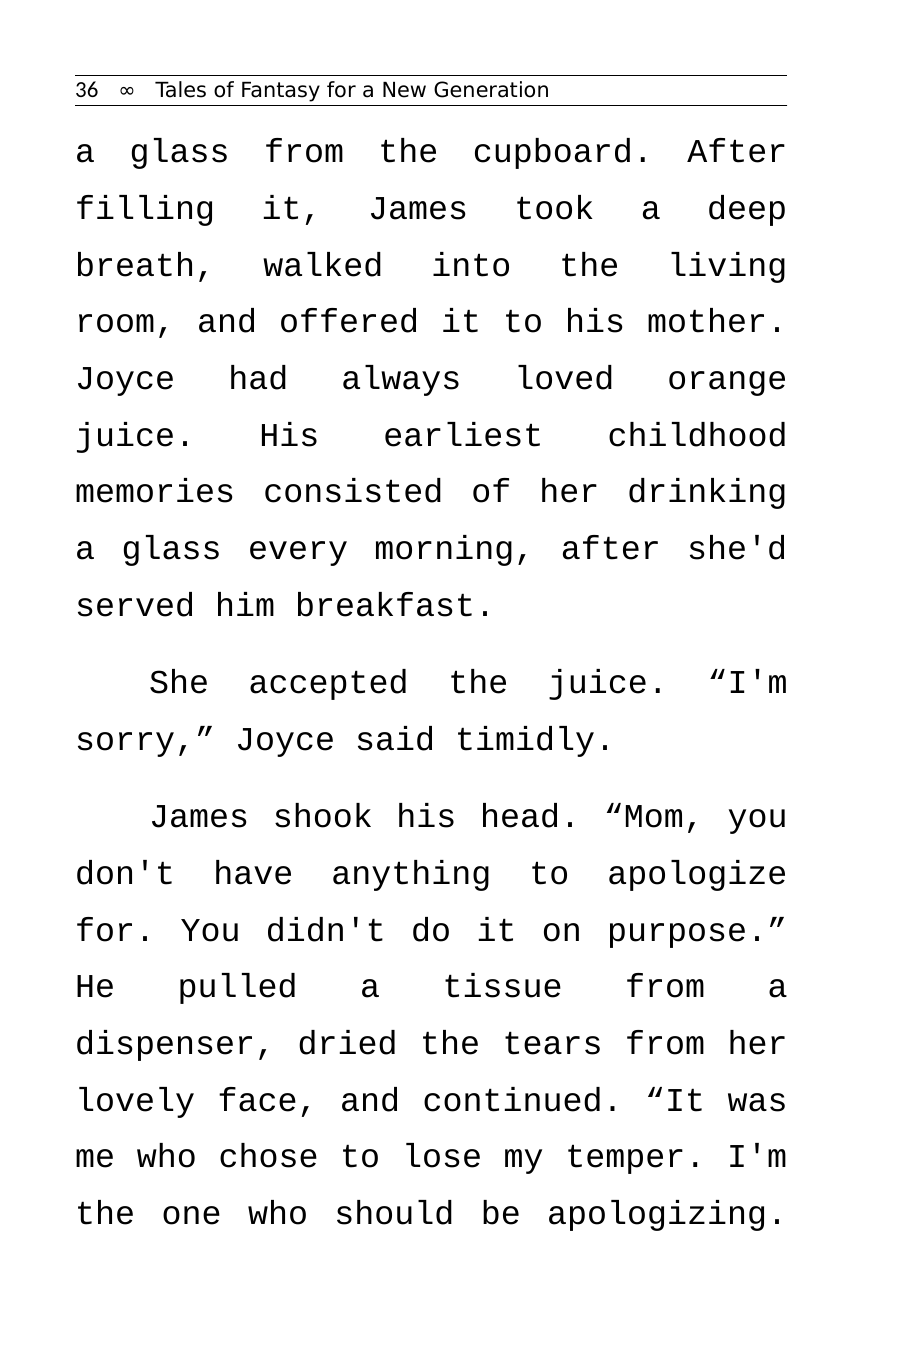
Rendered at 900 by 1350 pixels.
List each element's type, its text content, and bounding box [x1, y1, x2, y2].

text a glass from the cupboard. After filling it, James took a deep breath, walked into the living room, and offered it to his mother. Joyce had always loved orange juice. His earliest childhood memories consisted of her drinking a glass every morning, after she'd served him breakfast. [75, 135, 787, 626]
text James shook his head. “Mom, you don't have anything to apologize for. You didn't do it on purpose.” He pulled a tissue from a dispenser, dried the tears from her lovely face, and continued. “It was me who chose to lose my temper. I'm the one who should be apologizing. [75, 800, 787, 1234]
text She accepted the juice. “I'm sorry,” Joyce said timidly. [75, 666, 787, 760]
